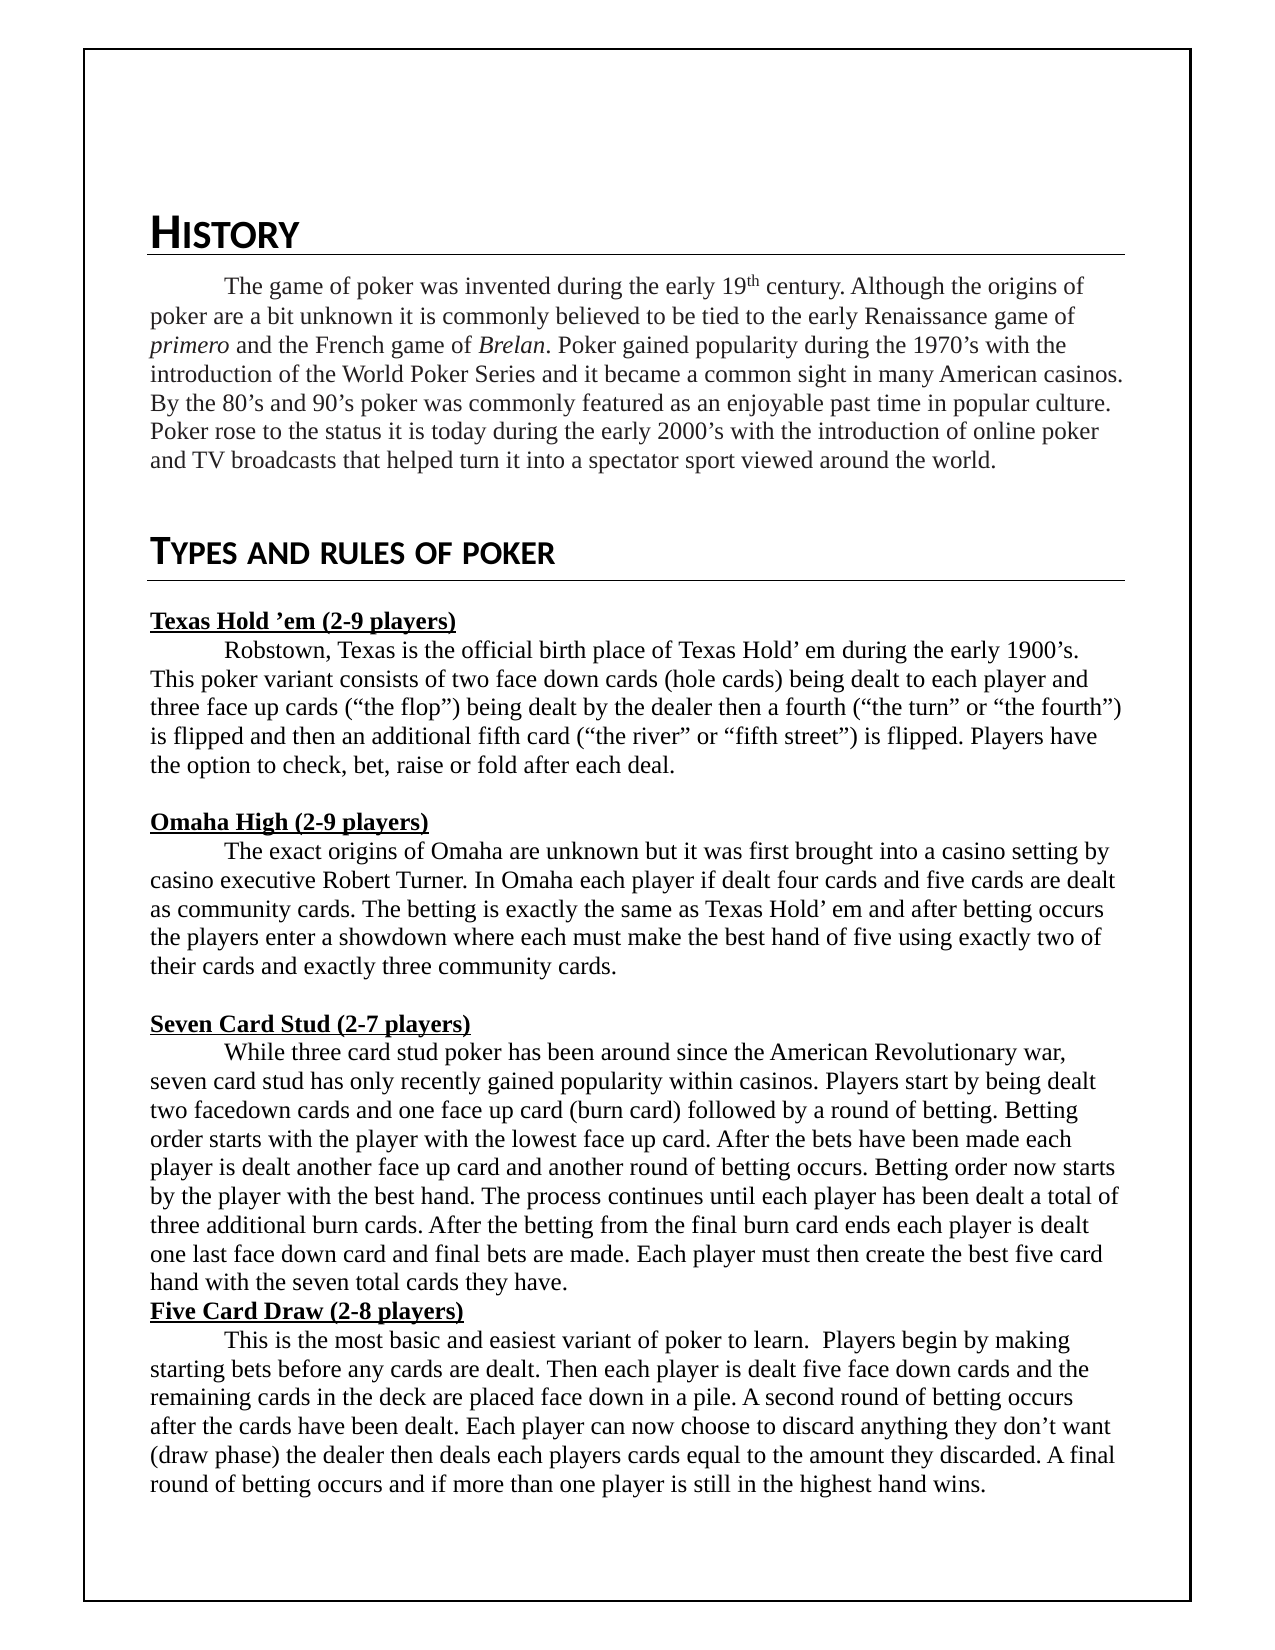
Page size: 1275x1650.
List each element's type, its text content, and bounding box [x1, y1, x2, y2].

text Seven Card Stud (2-7 players) [150, 1009, 1125, 1037]
text This is the most basic and easiest variant of poker to learn. Players begin by making starting bets before any cards are dealt. Then each player is dealt five face down cards and the remaining cards in the deck are placed face down in a pile. A second round of betting occurs after the cards have been dealt. Each player can now choose to discard anything they don’t want (draw phase) the dealer then deals each players cards equal to the amount they discarded. A final round of betting occurs and if more than one player is still in the highest hand wins. [150, 1325, 1125, 1497]
text Texas Hold ’em (2-9 players) [150, 606, 1125, 635]
text While three card stud poker has been around since the American Revolutionary war, seven card stud has only recently gained popularity within casinos. Players start by being dealt two facedown cards and one face up card (burn card) followed by a round of betting. Betting order starts with the player with the lowest face up card. After the bets have been made each player is dealt another face up card and another round of betting occurs. Betting order now starts by the player with the best hand. The process continues until each player has been dealt a total of three additional burn cards. After the betting from the final burn card ends each player is dealt one last face down card and final bets are made. Each player must then create the best five card hand with the seven total cards they have. [150, 1037, 1125, 1296]
text The game of poker was invented during the early 19th century. Although the origins of poker are a bit unknown it is commonly believed to be tied to the early Renaissance game of primero and the French game of Brelan. Poker gained popularity during the 1970’s with the introduction of the World Poker Series and it became a common sight in many American casinos. By the 80’s and 90’s poker was commonly featured as an enjoyable past time in popular culture. Poker rose to the status it is today during the early 2000’s with the introduction of online poker and TV broadcasts that helped turn it into a spectator sport viewed around the world. [150, 270, 1125, 474]
subtitle Types and rules of poker [150, 524, 1125, 575]
text The exact origins of Omaha are unknown but it was first brought into a casino setting by casino executive Robert Turner. In Omaha each player if dealt four cards and five cards are dealt as community cards. The betting is exactly the same as Texas Hold’ em and after betting occurs the players enter a showdown where each must make the best hand of five using exactly two of their cards and exactly three community cards. [150, 836, 1125, 980]
text Five Card Draw (2-8 players) [150, 1296, 1125, 1325]
subtitle [150, 255, 1125, 261]
subtitle History [150, 200, 1125, 254]
text Omaha High (2-9 players) [150, 807, 1125, 836]
text Robstown, Texas is the official birth place of Texas Hold’ em during the early 1900’s. This poker variant consists of two face down cards (hole cards) being dealt to each player and three face up cards (“the flop”) being dealt by the dealer then a fourth (“the turn” or “the fourth”) is flipped and then an additional fifth card (“the river” or “fifth street”) is flipped. Players have the option to check, bet, raise or fold after each deal. [150, 635, 1125, 779]
